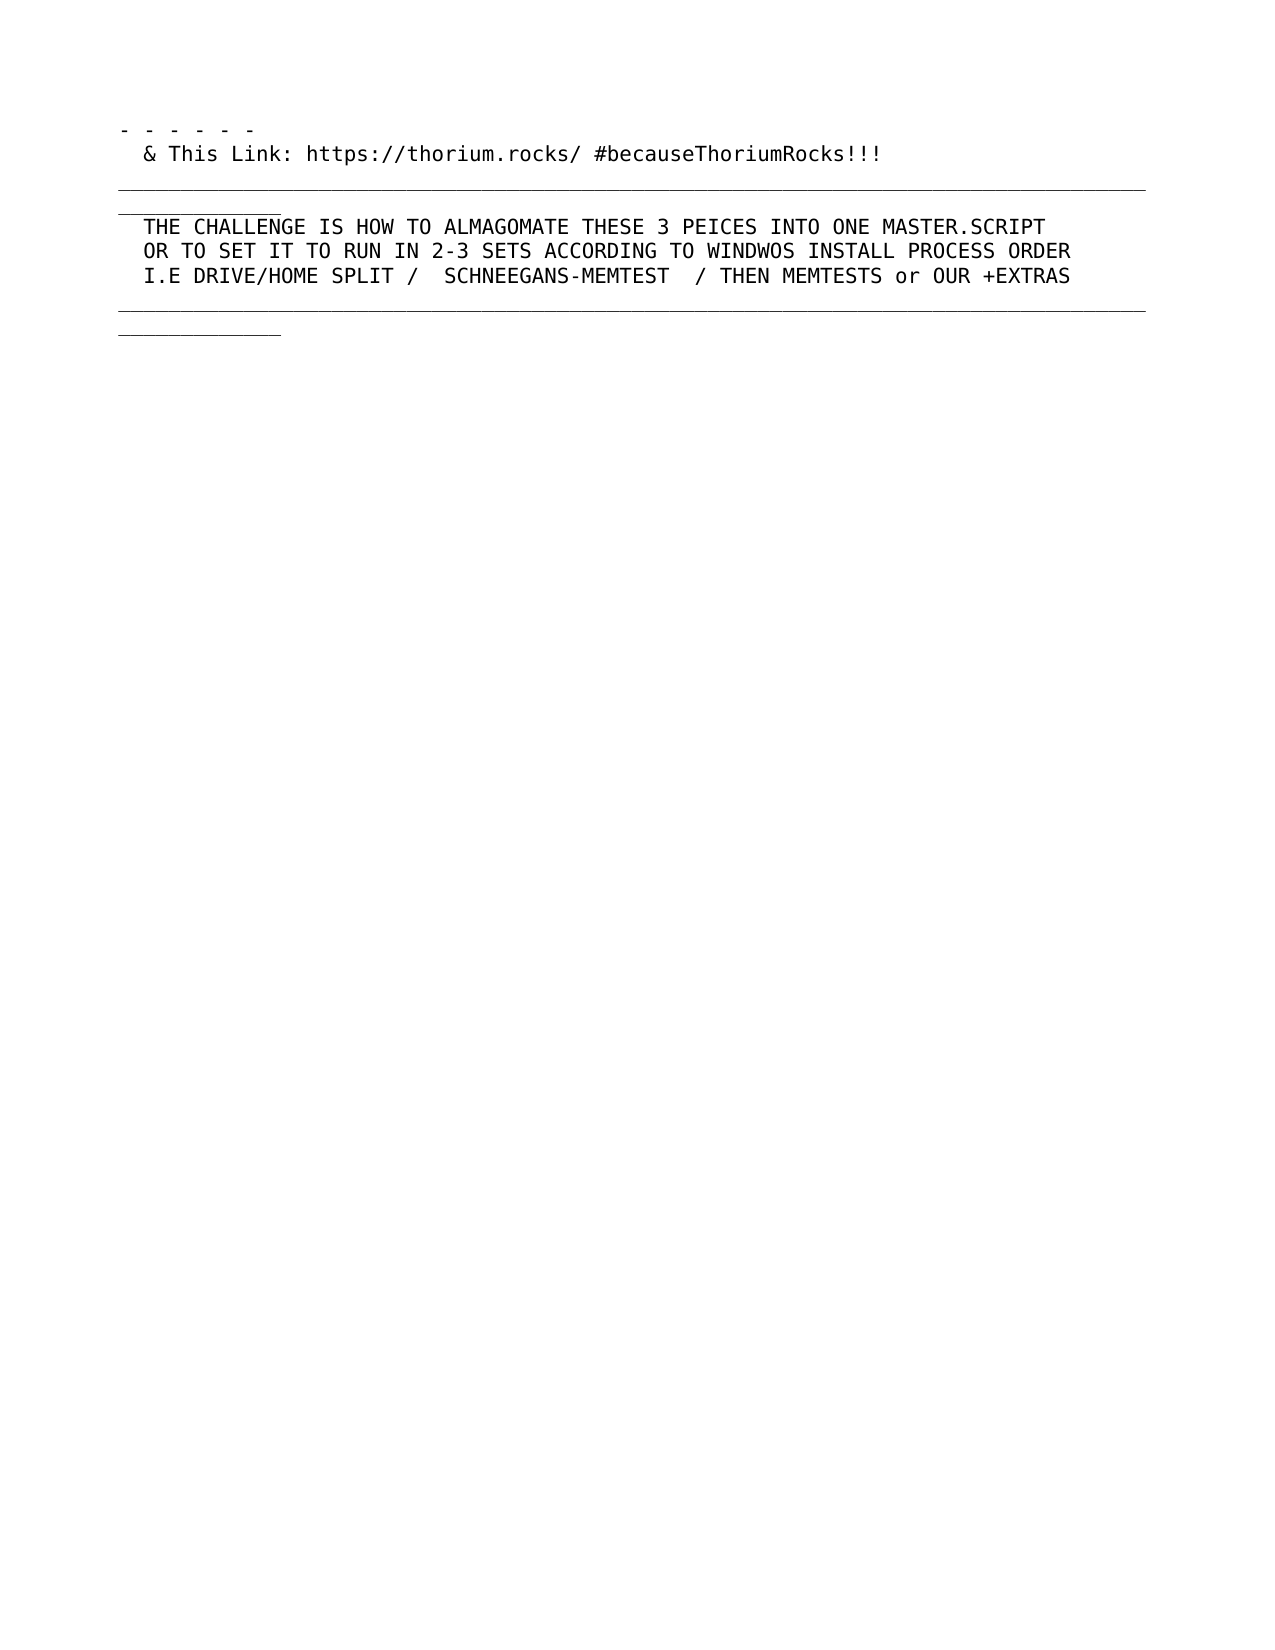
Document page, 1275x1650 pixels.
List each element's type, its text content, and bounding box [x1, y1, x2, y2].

text _______________________________________________________________________________________________ [118, 167, 1157, 215]
text _______________________________________________________________________________________________ [118, 288, 1157, 337]
text - - - - - - - - - - - - - - - - - - - - - - - - - - - - - - - - - - - - - - - - - - - - - - [118, 118, 1157, 142]
text I.E DRIVE/HOME SPLIT / SCHNEEGANS-MEMTEST / THEN MEMTESTS or OUR +EXTRAS [118, 264, 1157, 288]
text OR TO SET IT TO RUN IN 2-3 SETS ACCORDING TO WINDWOS INSTALL PROCESS ORDER [118, 239, 1157, 264]
text THE CHALLENGE IS HOW TO ALMAGOMATE THESE 3 PEICES INTO ONE MASTER.SCRIPT [118, 215, 1157, 239]
text & This Link: https://thorium.rocks/ #becauseThoriumRocks!!! [118, 142, 1157, 167]
